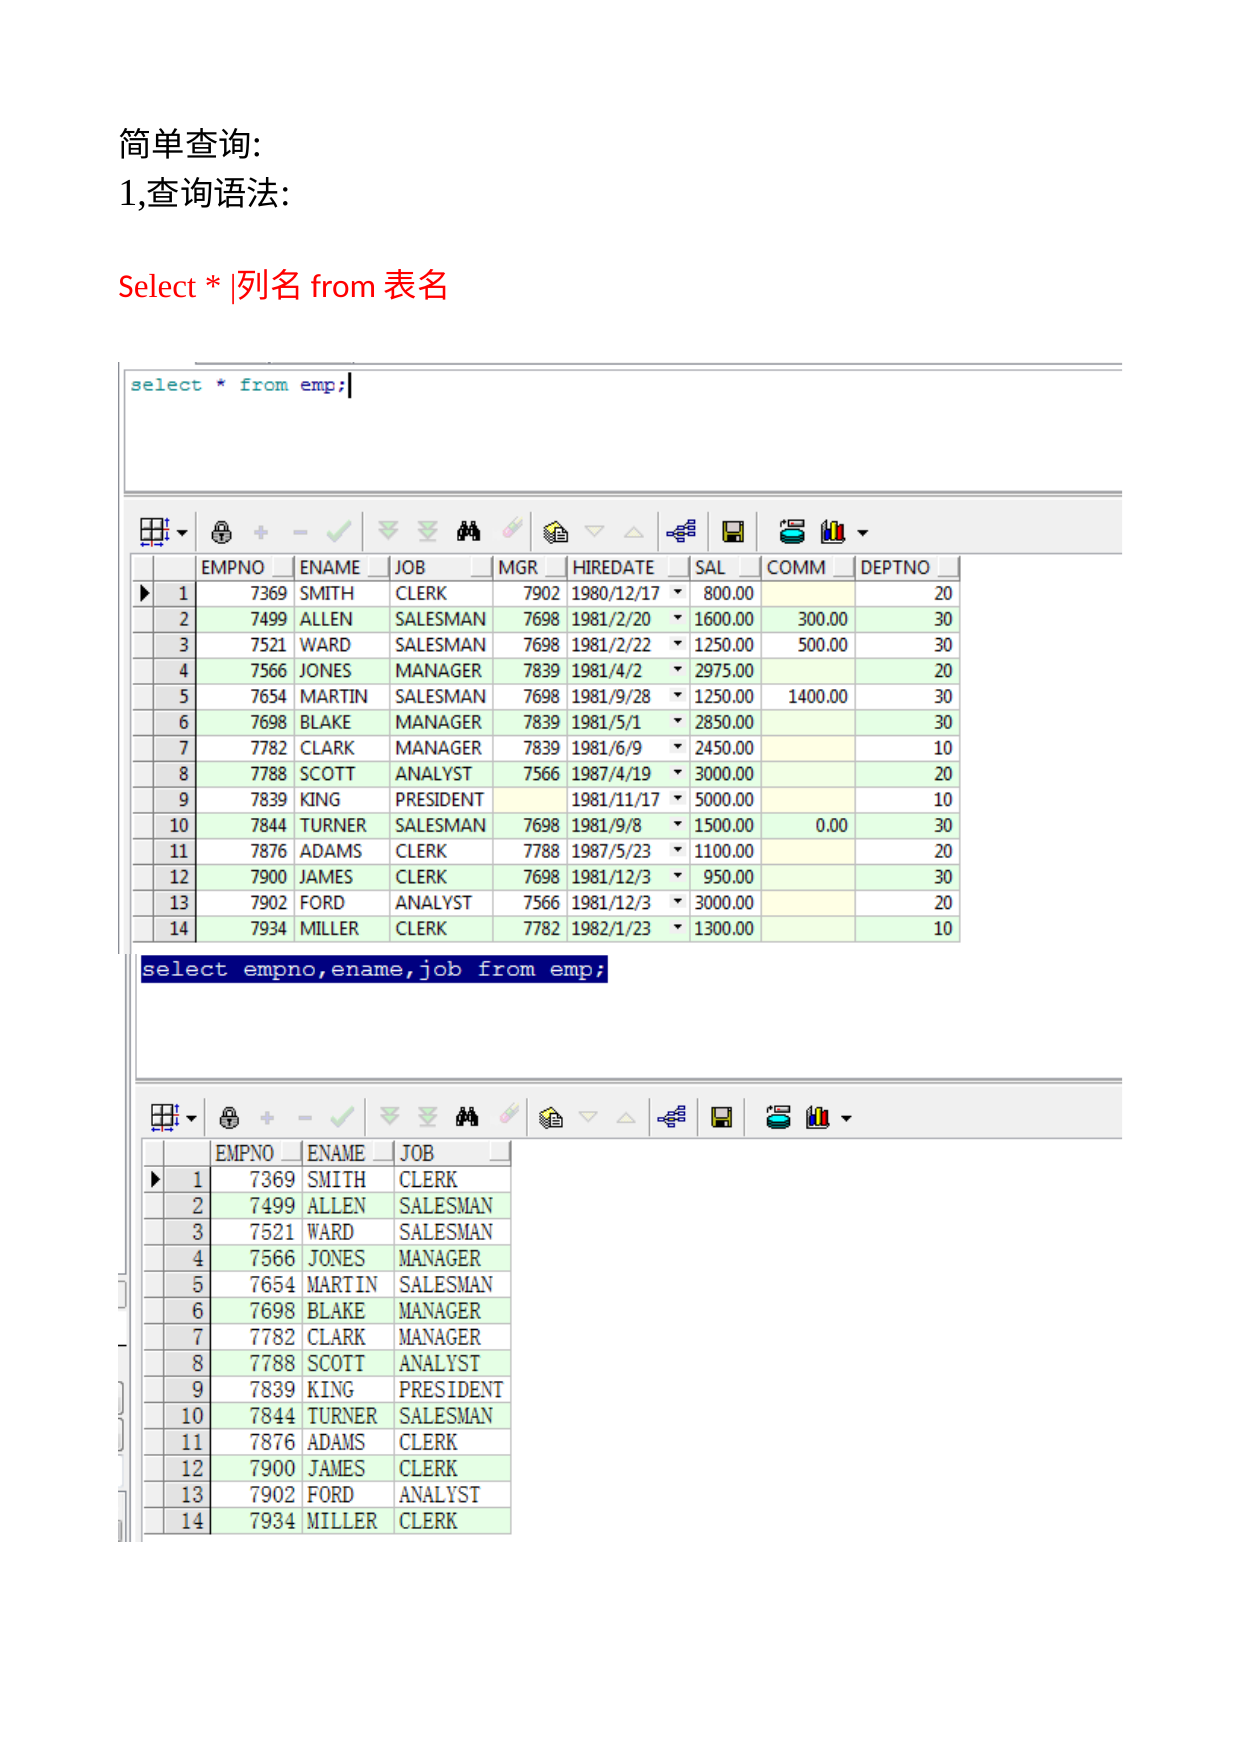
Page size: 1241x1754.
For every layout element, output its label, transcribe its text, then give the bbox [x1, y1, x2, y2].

text 简单查询: [118, 118, 1122, 166]
text Select * |列名 from 表名 [118, 258, 1122, 307]
text 1,查询语法: [118, 166, 1122, 214]
picture [118, 362, 1123, 1542]
